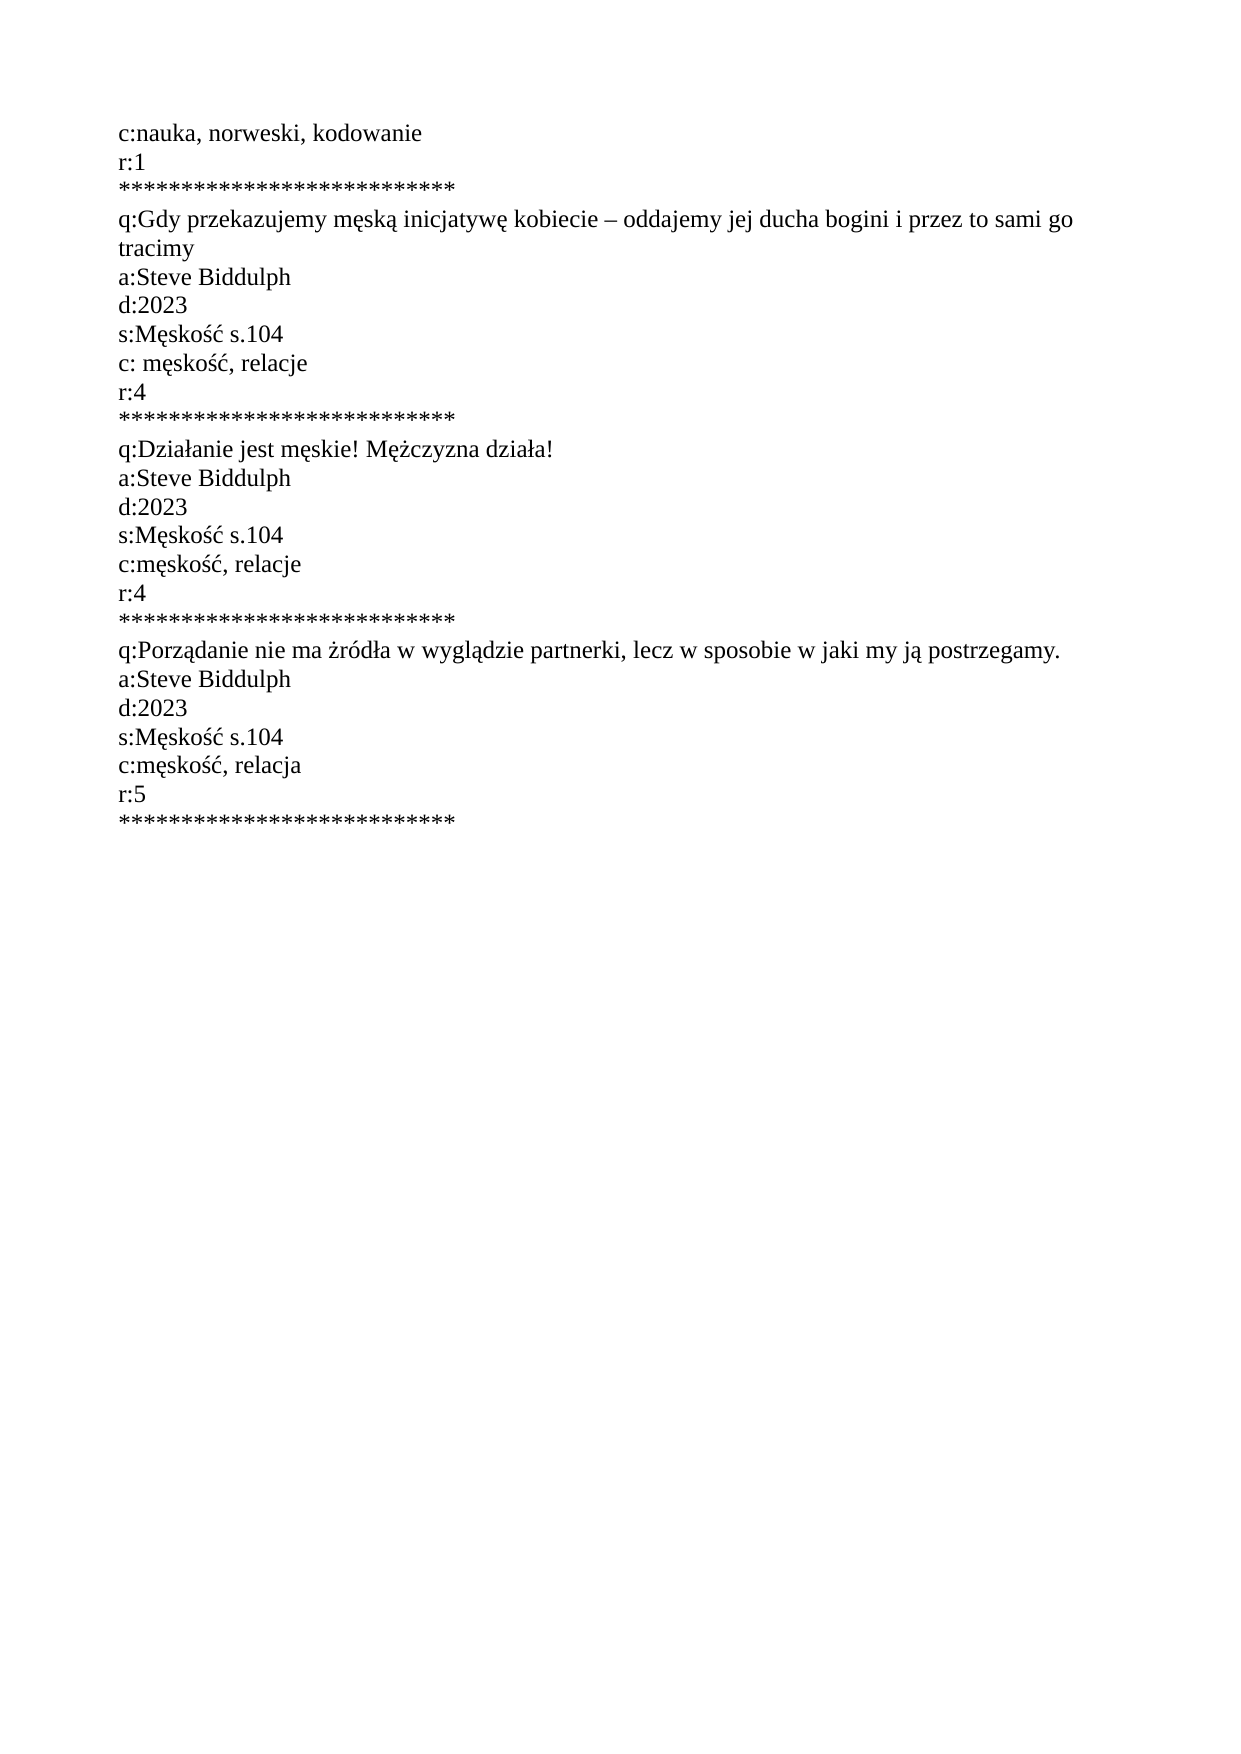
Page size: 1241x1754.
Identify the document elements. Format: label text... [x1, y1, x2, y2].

text c:męskość, relacje [118, 549, 1122, 578]
text a:Steve Biddulph [118, 463, 1122, 492]
text *************************** [118, 176, 1122, 204]
text r:4 [118, 578, 1122, 607]
text q:Gdy przekazujemy męską inicjatywę kobiecie – oddajemy jej ducha bogini i przez to sami go tracimy [118, 204, 1122, 262]
text r:1 [118, 147, 1122, 176]
text d:2023 [118, 291, 1122, 319]
text d:2023 [118, 492, 1122, 521]
text c:męskość, relacja [118, 751, 1122, 779]
text *************************** [118, 406, 1122, 434]
text s:Męskość s.104 [118, 319, 1122, 348]
text d:2023 [118, 693, 1122, 722]
text s:Męskość s.104 [118, 521, 1122, 549]
text r:5 [118, 779, 1122, 808]
text *************************** [118, 607, 1122, 636]
text a:Steve Biddulph [118, 262, 1122, 291]
text r:4 [118, 377, 1122, 406]
text s:Męskość s.104 [118, 722, 1122, 751]
text a:Steve Biddulph [118, 664, 1122, 693]
text q:Porządanie nie ma żródła w wyglądzie partnerki, lecz w sposobie w jaki my ją postrzegamy. [118, 636, 1122, 664]
text c: męskość, relacje [118, 348, 1122, 377]
text *************************** [118, 808, 1122, 837]
text c:nauka, norweski, kodowanie [118, 118, 1122, 147]
text q:Działanie jest męskie! Mężczyzna działa! [118, 434, 1122, 463]
